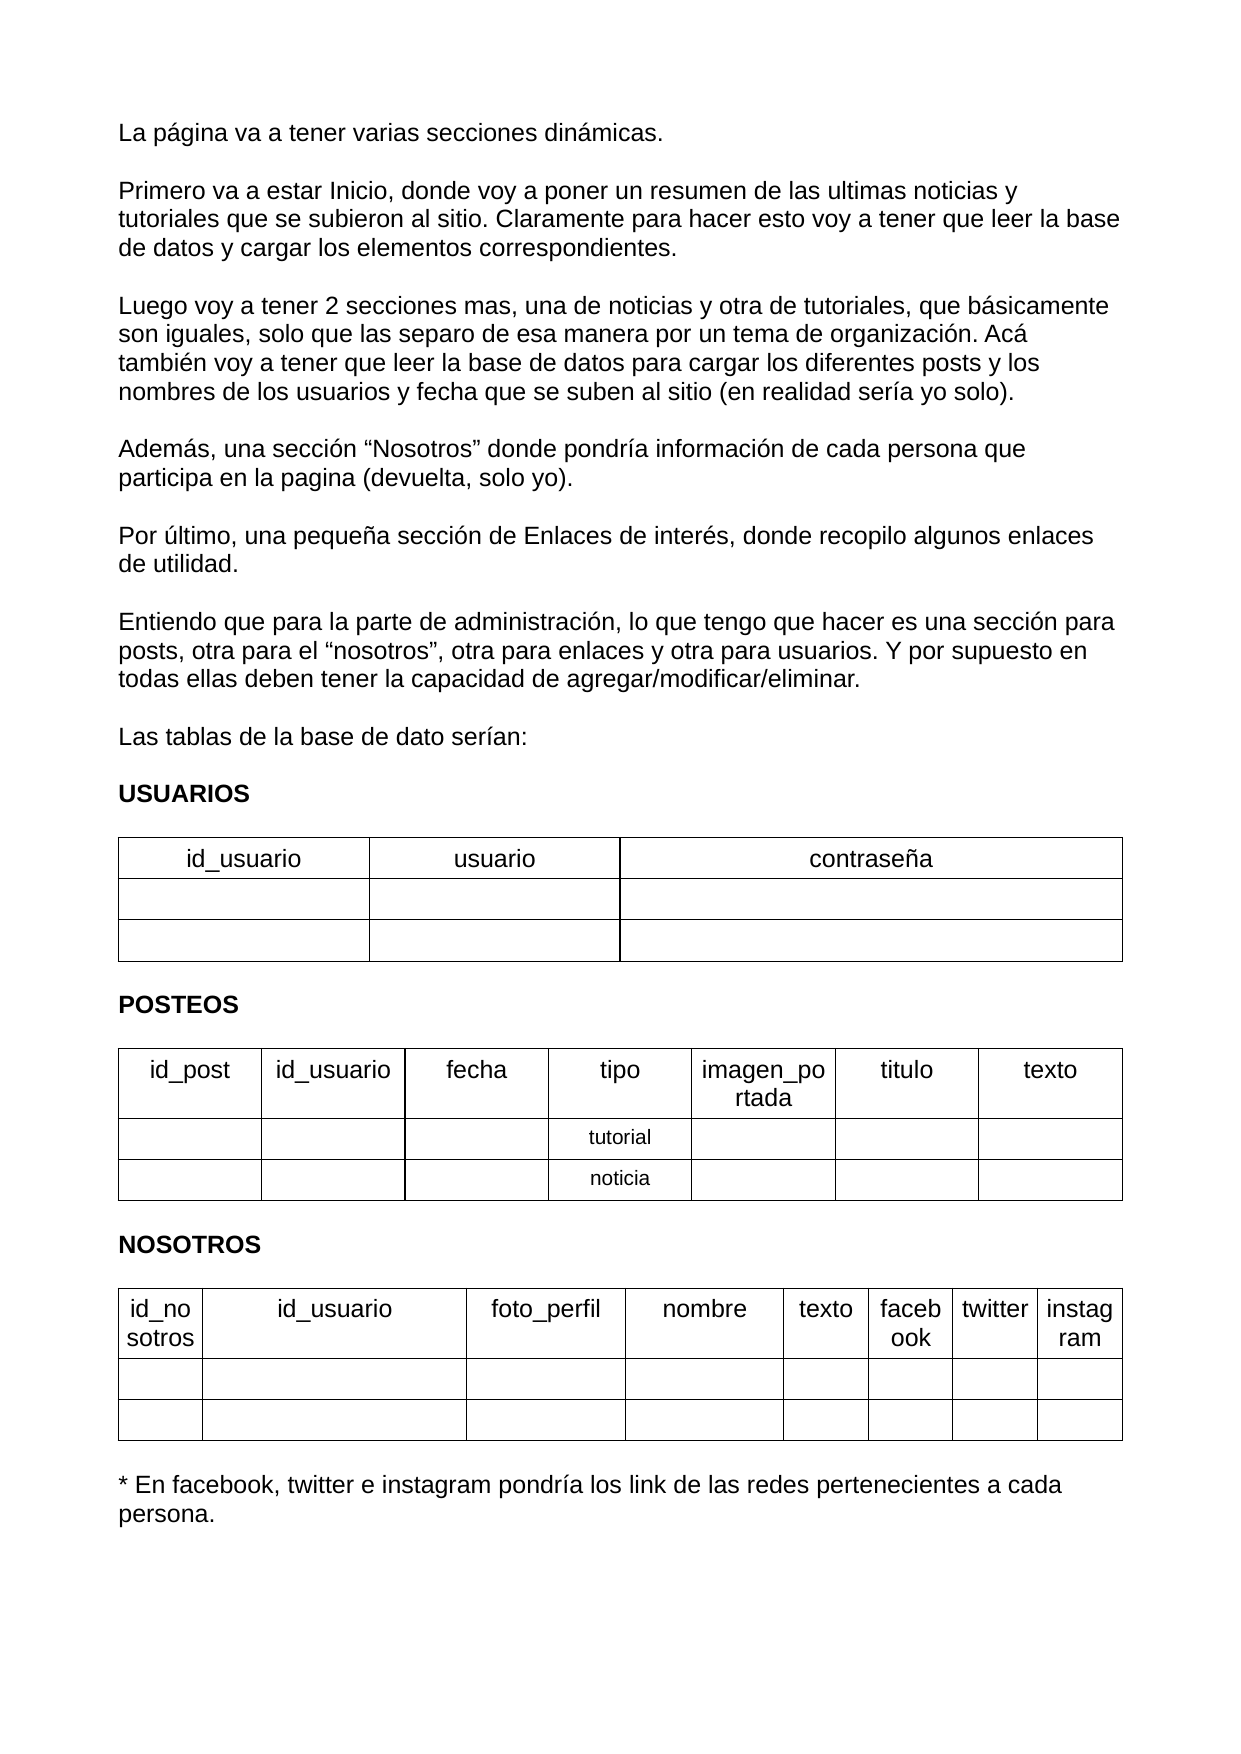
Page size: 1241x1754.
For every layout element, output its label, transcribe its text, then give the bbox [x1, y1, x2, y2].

table_header facebook [869, 1289, 952, 1358]
table_header imagen_portada [692, 1049, 835, 1118]
table_cell [836, 1160, 978, 1200]
table_cell [979, 1119, 1122, 1159]
table_cell [1038, 1359, 1122, 1399]
table_cell [370, 879, 619, 919]
table_cell [467, 1359, 625, 1399]
table_cell [262, 1119, 404, 1159]
table_header id_usuario [119, 838, 369, 878]
table_cell [692, 1119, 835, 1159]
text Por último, una pequeña sección de Enlaces de interés, donde recopilo algunos enlaces de utilidad. [118, 521, 1122, 578]
text Luego voy a tener 2 secciones mas, una de noticias y otra de tutoriales, que básicamente son iguales, solo que las separo de esa manera por un tema de organización. Acá también voy a tener que leer la base de datos para cargar los diferentes posts y los nombres de los usuarios y fecha que se suben al sitio (en realidad sería yo solo). [118, 291, 1122, 406]
table_header id_usuario [203, 1289, 466, 1358]
table_cell [203, 1359, 466, 1399]
text POSTEOS [118, 990, 1122, 1019]
table_cell [692, 1160, 835, 1200]
table_cell [119, 1359, 202, 1399]
table_header fecha [406, 1049, 548, 1118]
table_cell [262, 1160, 404, 1200]
table_cell [119, 1400, 202, 1440]
table_cell [119, 879, 369, 919]
text Además, una sección “Nosotros” donde pondría información de cada persona que participa en la pagina (devuelta, solo yo). [118, 434, 1122, 492]
table_cell [406, 1160, 548, 1200]
table_header foto_perfil [467, 1289, 625, 1358]
table_header titulo [836, 1049, 978, 1118]
table_header texto [979, 1049, 1122, 1118]
text * En facebook, twitter e instagram pondría los link de las redes pertenecientes a cada persona. [118, 1470, 1122, 1527]
table_cell [370, 920, 619, 961]
table_header tipo [549, 1049, 691, 1118]
text Primero va a estar Inicio, donde voy a poner un resumen de las ultimas noticias y tutoriales que se subieron al sitio. Claramente para hacer esto voy a tener que leer la base de datos y cargar los elementos correspondientes. [118, 176, 1122, 262]
table_cell [119, 920, 369, 961]
text NOSOTROS [118, 1230, 1122, 1259]
table_cell [869, 1359, 952, 1399]
table_cell tutorial [549, 1119, 691, 1159]
table_header id_nosotros [119, 1289, 202, 1358]
table_cell [621, 879, 1122, 919]
table_cell [119, 1119, 261, 1159]
table_header twitter [953, 1289, 1037, 1358]
text La página va a tener varias secciones dinámicas. [118, 118, 1122, 147]
table_cell [626, 1400, 783, 1440]
table_cell [406, 1119, 548, 1159]
table_header usuario [370, 838, 619, 878]
table_cell [953, 1400, 1037, 1440]
table_header id_post [119, 1049, 261, 1118]
table_cell [784, 1400, 868, 1440]
table_cell noticia [549, 1160, 691, 1200]
text Las tablas de la base de dato serían: [118, 722, 1122, 751]
table_cell [953, 1359, 1037, 1399]
table_cell [1038, 1400, 1122, 1440]
table_cell [836, 1119, 978, 1159]
table_cell [467, 1400, 625, 1440]
text Entiendo que para la parte de administración, lo que tengo que hacer es una sección para posts, otra para el “nosotros”, otra para enlaces y otra para usuarios. Y por supuesto en todas ellas deben tener la capacidad de agregar/modificar/eliminar. [118, 607, 1122, 693]
table_cell [869, 1400, 952, 1440]
table_cell [119, 1160, 261, 1200]
table_cell [203, 1400, 466, 1440]
table_cell [621, 920, 1122, 961]
table_header nombre [626, 1289, 783, 1358]
table_cell [626, 1359, 783, 1399]
text USUARIOS [118, 779, 1122, 808]
table_header contraseña [621, 838, 1122, 878]
table_cell [979, 1160, 1122, 1200]
table_cell [784, 1359, 868, 1399]
table_header texto [784, 1289, 868, 1358]
table_header id_usuario [262, 1049, 404, 1118]
table_header instagram [1038, 1289, 1122, 1358]
